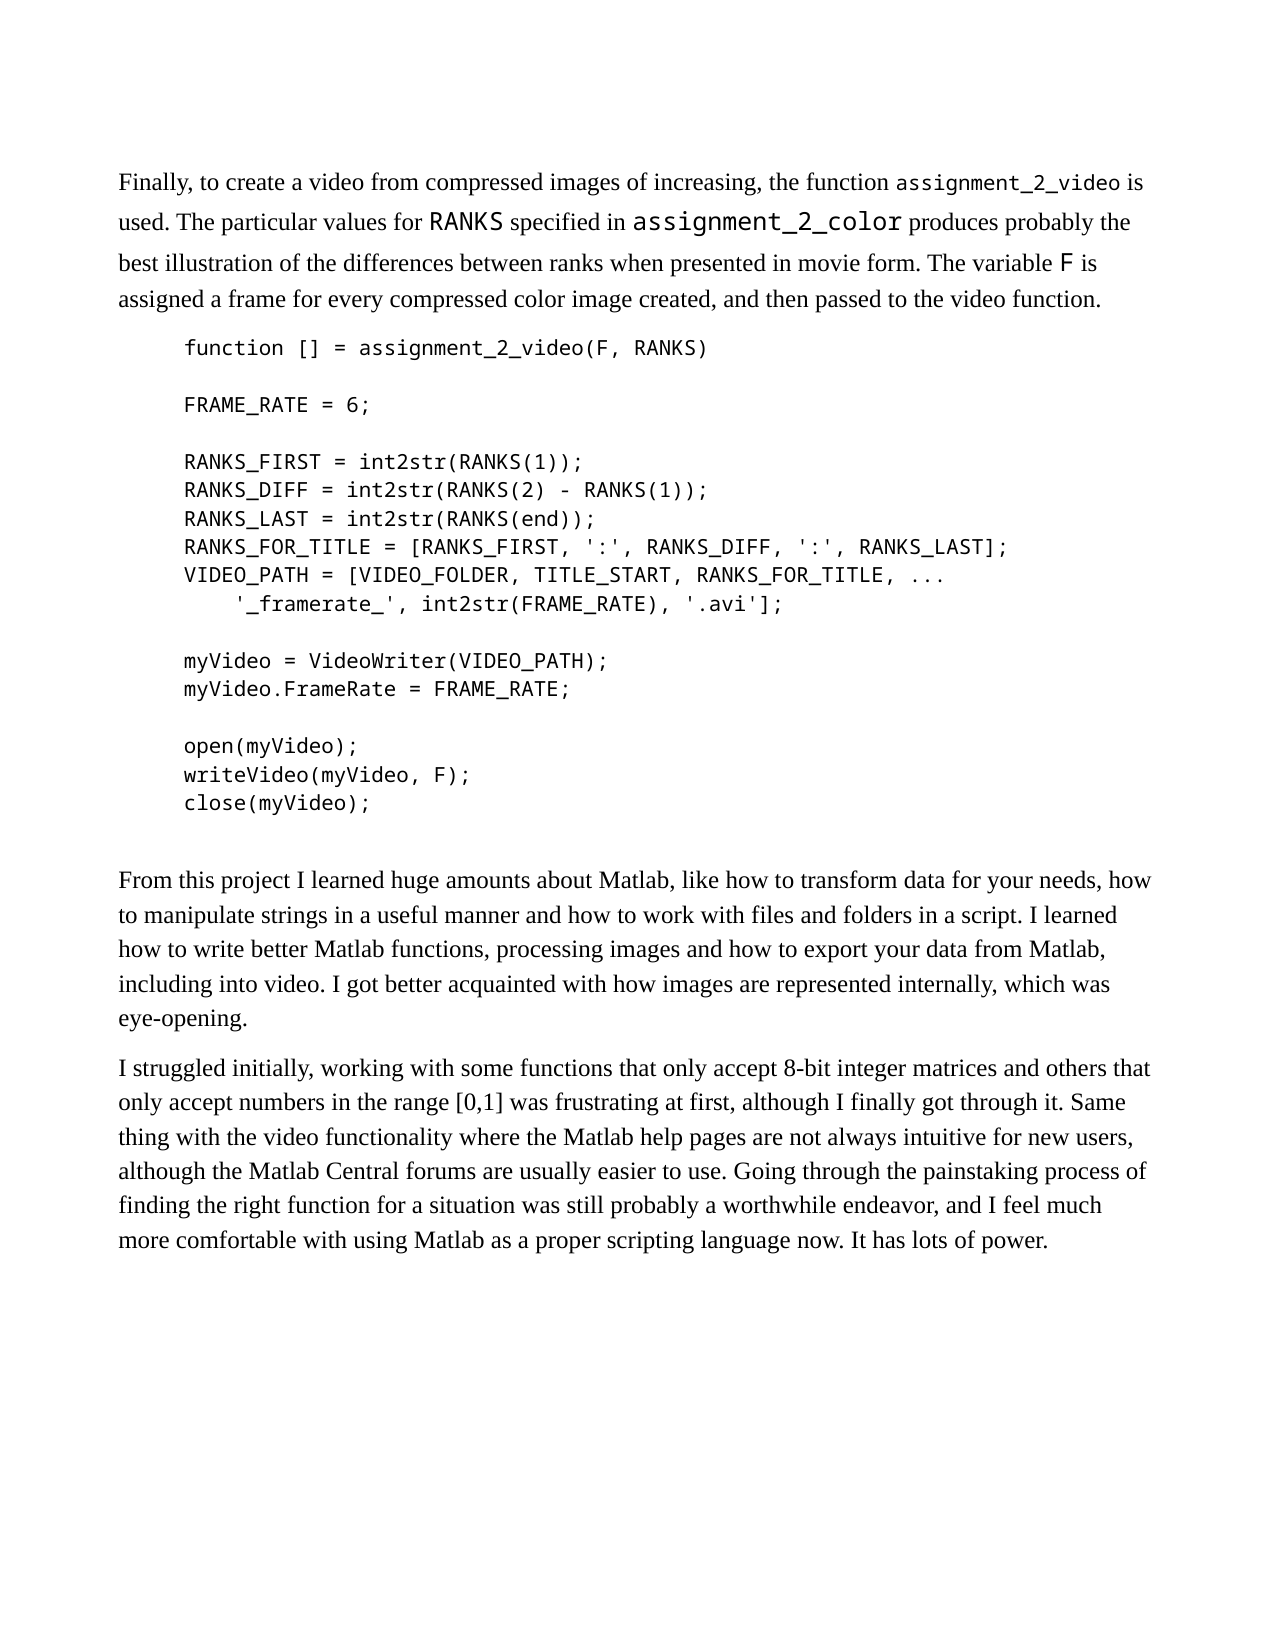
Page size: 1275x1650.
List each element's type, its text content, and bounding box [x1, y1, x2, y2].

text RANKS_DIFF = int2str(RANKS(2) - RANKS(1)); [184, 475, 1157, 504]
text RANKS_FOR_TITLE = [RANKS_FIRST, ':', RANKS_DIFF, ':', RANKS_LAST]; [184, 532, 1157, 561]
text function [] = assignment_2_video(F, RANKS) [184, 333, 1157, 362]
text VIDEO_PATH = [VIDEO_FOLDER, TITLE_START, RANKS_FOR_TITLE, ... [184, 561, 1157, 589]
text Finally, to create a video from compressed images of increasing, the function assignment_2_video is used. The particular values for RANKS specified in assignment_2_color produces probably the best illustration of the differences between ranks when presented in movie form. The variable F is assigned a frame for every compressed color image created, and then passed to the video function. [118, 167, 1157, 313]
text FRAME_RATE = 6; [184, 390, 1157, 418]
text open(myVideo); [184, 731, 1157, 760]
text '_framerate_', int2str(FRAME_RATE), '.avi']; [184, 589, 1157, 617]
text close(myVideo); [184, 788, 1157, 817]
text writeVideo(myVideo, F); [184, 760, 1157, 788]
text I struggled initially, working with some functions that only accept 8-bit integer matrices and others that only accept numbers in the range [0,1] was frustrating at first, although I finally got through it. Same thing with the video functionality where the Matlab help pages are not always intuitive for new users, although the Matlab Central forums are usually easier to use. Going through the painstaking process of finding the right function for a situation was still probably a worthwhile endeavor, and I feel much more comfortable with using Matlab as a proper scripting language now. It has lots of power. [118, 1053, 1157, 1254]
text myVideo = VideoWriter(VIDEO_PATH); [184, 646, 1157, 674]
text RANKS_LAST = int2str(RANKS(end)); [184, 504, 1157, 532]
text From this project I learned huge amounts about Matlab, like how to transform data for your needs, how to manipulate strings in a useful manner and how to work with files and folders in a script. I learned how to write better Matlab functions, processing images and how to export your data from Matlab, including into video. I got better acquainted with how images are represented internally, which was eye-opening. [118, 866, 1157, 1032]
text RANKS_FIRST = int2str(RANKS(1)); [184, 447, 1157, 475]
text myVideo.FrameRate = FRAME_RATE; [184, 674, 1157, 703]
